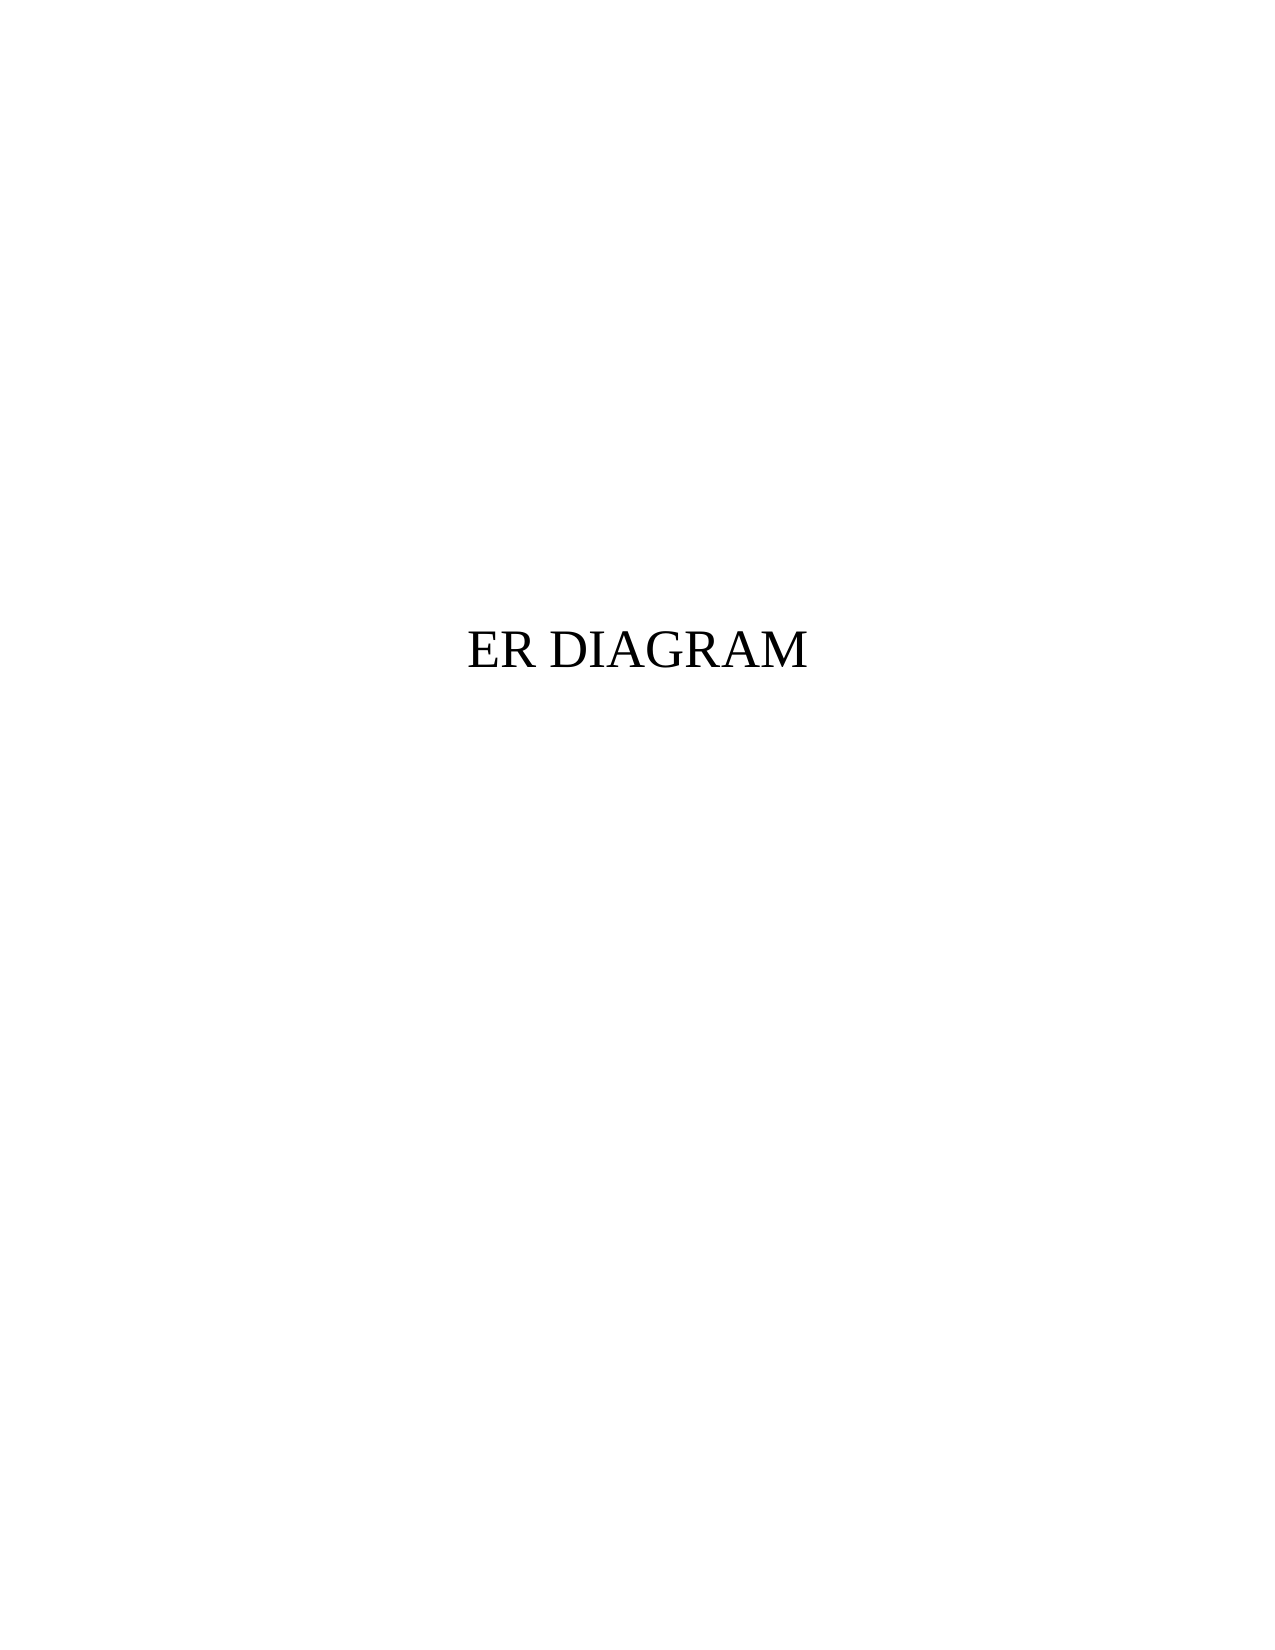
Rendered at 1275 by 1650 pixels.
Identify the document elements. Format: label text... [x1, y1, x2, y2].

text ER DIAGRAM [118, 616, 1157, 679]
